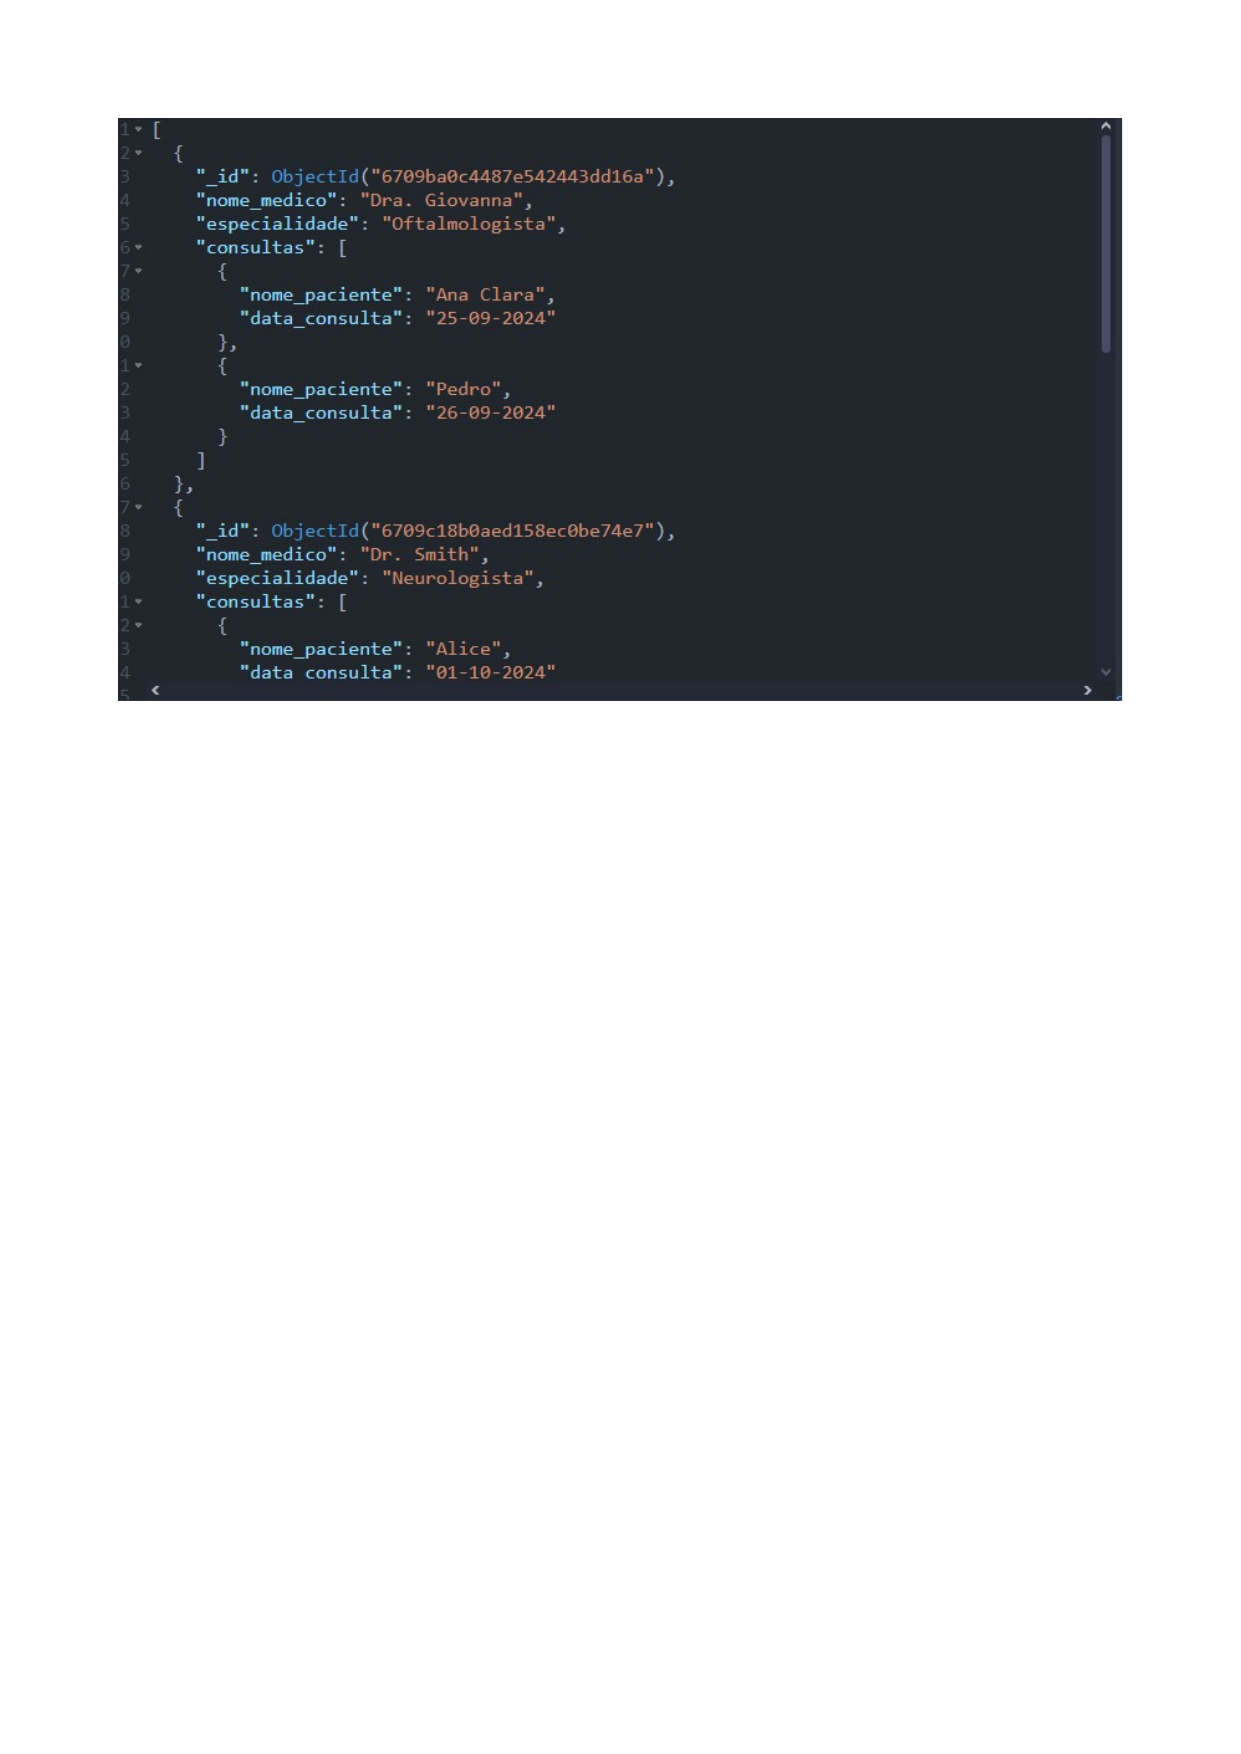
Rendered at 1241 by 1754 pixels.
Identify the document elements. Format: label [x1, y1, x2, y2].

picture [118, 118, 1123, 701]
